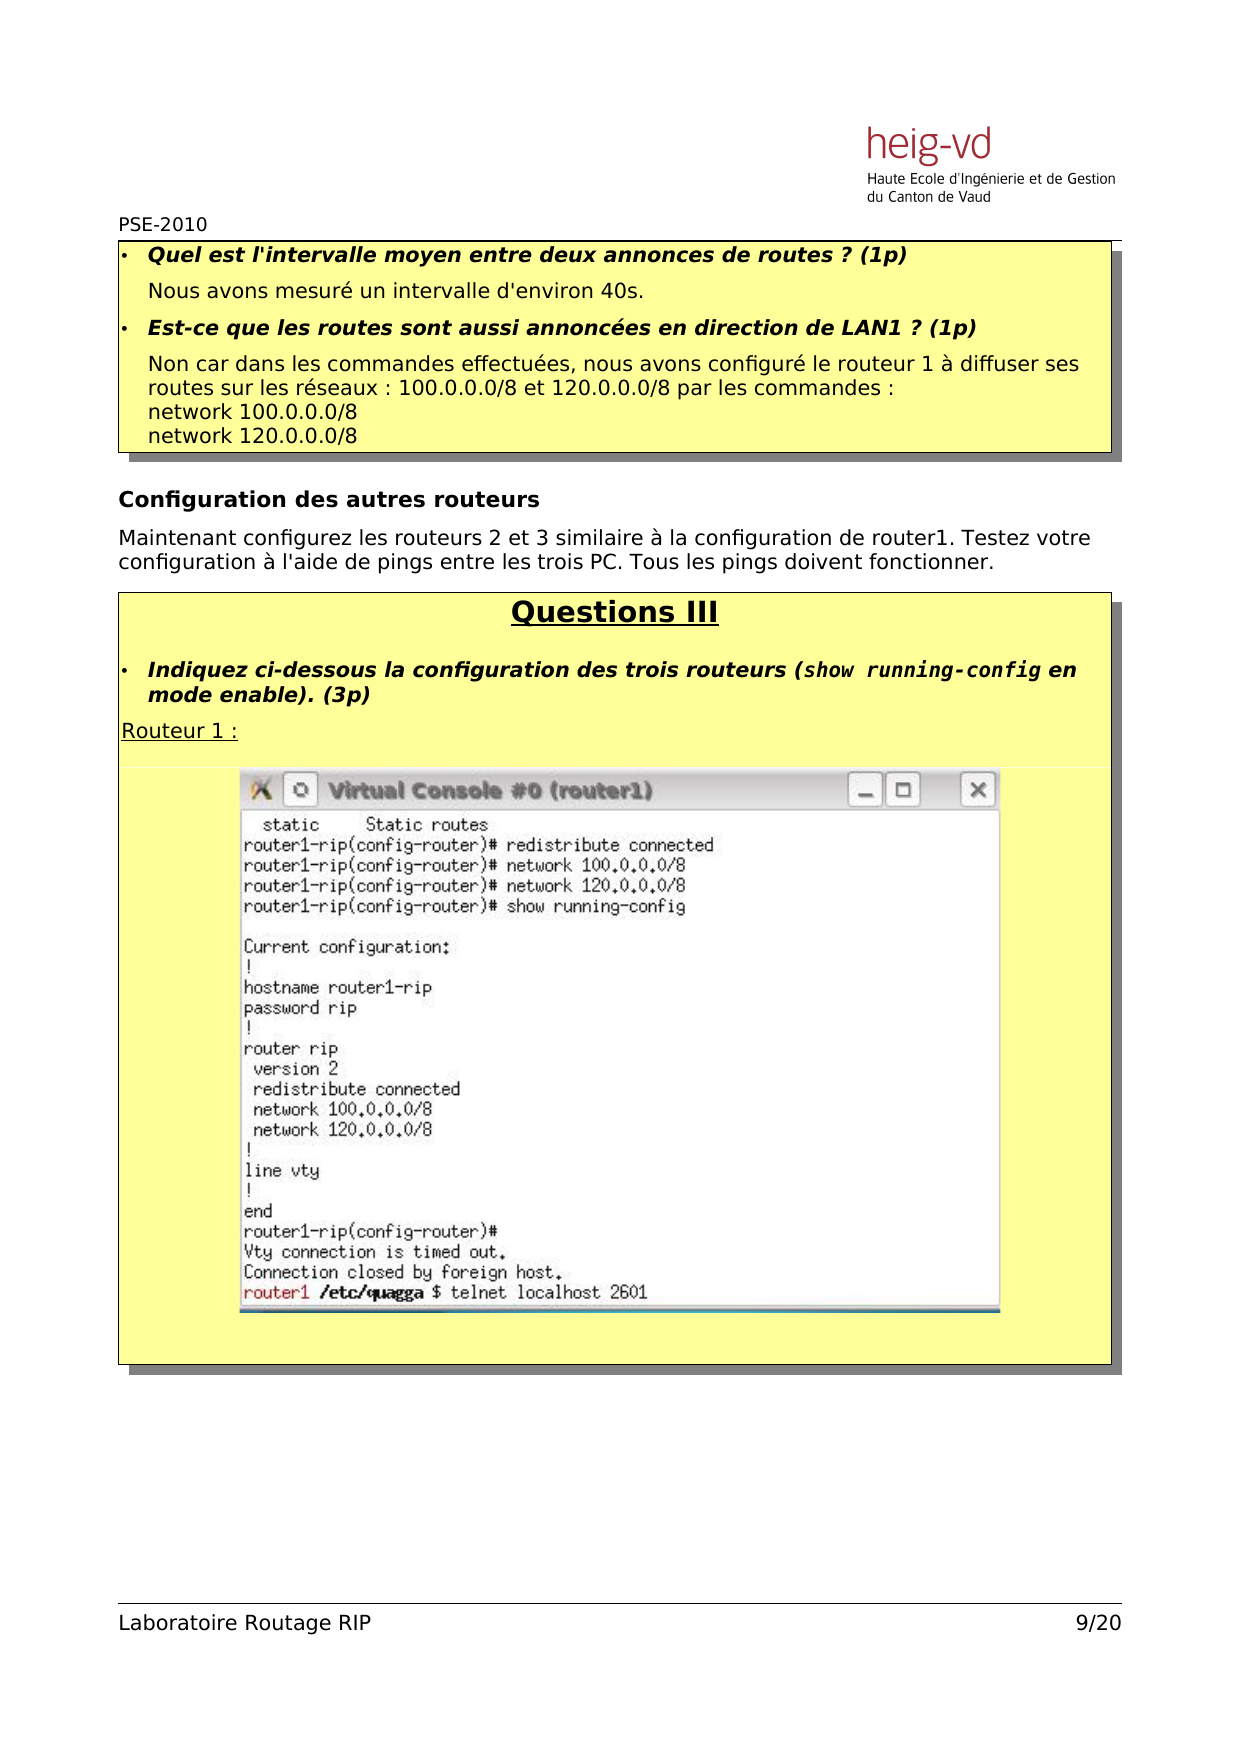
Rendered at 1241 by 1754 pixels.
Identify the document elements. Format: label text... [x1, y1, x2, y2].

list Indiquez ci-dessous la configuration des trois routeurs (show running-config en mode enable). (3p) [119, 656, 1111, 707]
list Quel est l'intervalle moyen entre deux annonces de routes ? (1p) [119, 242, 1111, 268]
subtitle Configuration des autres routeurs [118, 487, 1122, 513]
list Non car dans les commandes effectuées, nous avons configuré le routeur 1 à diffuser ses routes sur les réseaux : 100.0.0.0/8 et 120.0.0.0/8 par les commandes : [119, 349, 1111, 397]
list network 120.0.0.0/8 [119, 421, 1111, 452]
text Maintenant configurez les routeurs 2 et 3 similaire à la configuration de router1. Testez votre configuration à l'aide de pings entre les trois PC. Tous les pings doivent fonctionner. [118, 526, 1122, 574]
subtitle Questions III [119, 593, 1111, 629]
list Est-ce que les routes sont aussi annoncées en direction de LAN1 ? (1p) [119, 313, 1111, 340]
text Routeur 1 : [119, 716, 1111, 740]
picture [239, 767, 1001, 1313]
list network 100.0.0.0/8 [119, 397, 1111, 421]
picture [860, 118, 1121, 212]
list Nous avons mesuré un intervalle d'environ 40s. [119, 277, 1111, 304]
